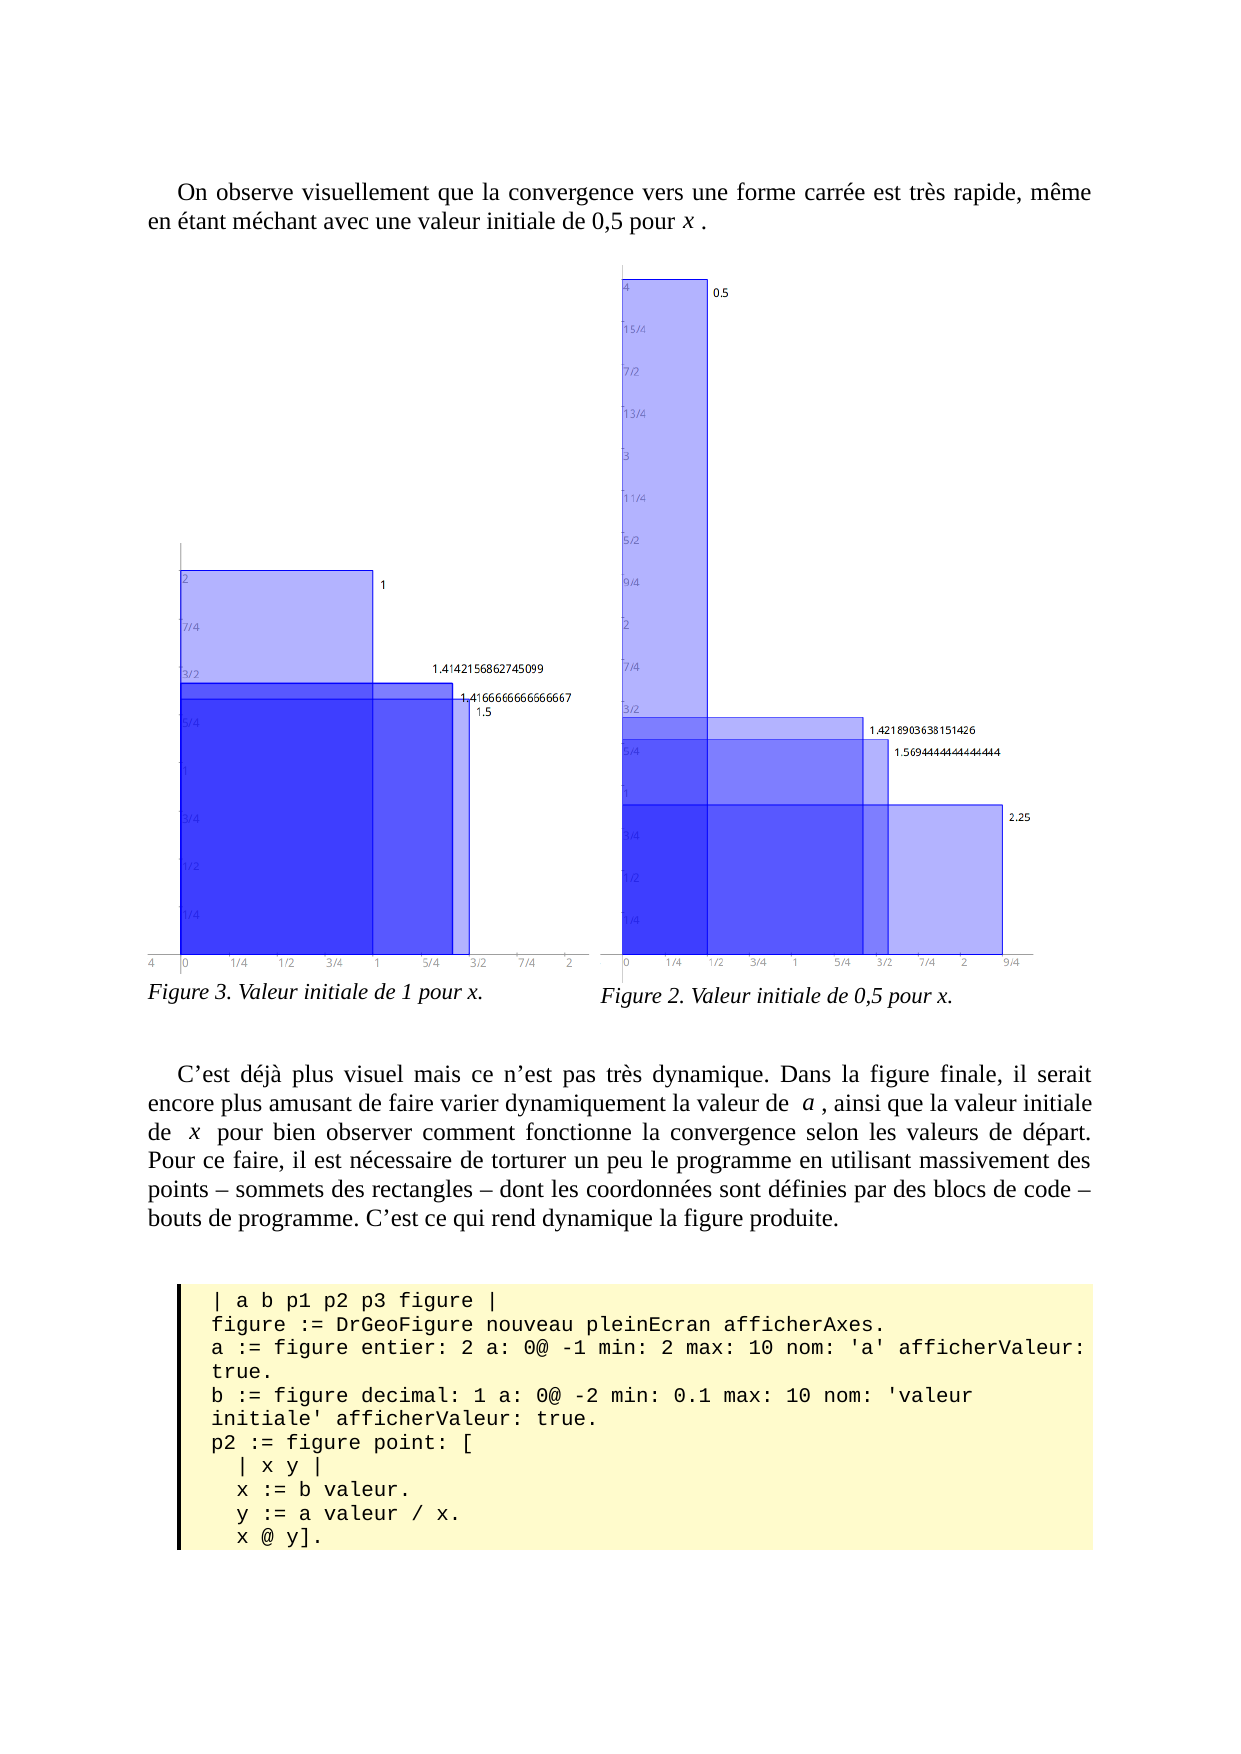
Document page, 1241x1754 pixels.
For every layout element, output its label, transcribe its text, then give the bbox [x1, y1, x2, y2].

picture [600, 265, 1034, 983]
picture [147, 543, 590, 974]
text Figure 3. Valeur initiale de 1 pour x. [148, 974, 589, 1005]
text | x y | [181, 1456, 1093, 1479]
text Figure 2. Valeur initiale de 0,5 pour x. [600, 983, 1033, 1008]
text figure := DrGeoFigure nouveau pleinEcran afficherAxes. [181, 1314, 1093, 1337]
text p2 := figure point: [ [181, 1432, 1093, 1456]
text x @ y]. [181, 1526, 1093, 1550]
text a := figure entier: 2 a: 0@ -1 min: 2 max: 10 nom: 'a' afficherValeur: true. [181, 1337, 1093, 1384]
text x := b valeur. [181, 1479, 1093, 1503]
text On observe visuellement que la convergence vers une forme carrée est très rapide, même en étant méchant avec une valeur initiale de 0,5 pour. [148, 177, 1093, 235]
text b := figure decimal: 1 a: 0@ -2 min: 0.1 max: 10 nom: 'valeur initiale' afficherValeur: true. [181, 1384, 1093, 1432]
text C’est déjà plus visuel mais ce n’est pas très dynamique. Dans la figure finale, il serait encore plus amusant de faire varier dynamiquement la valeur de , ainsi que la valeur initiale de pour bien observer comment fonctionne la convergence selon les valeurs de départ. Pour ce faire, il est nécessaire de torturer un peu le programme en utilisant massivement des points – sommets des rectangles – dont les coordonnées sont définies par des blocs de code – bouts de programme. C’est ce qui rend dynamique la figure produite. [148, 1059, 1093, 1232]
text | a b p1 p2 p3 figure | [181, 1284, 1093, 1314]
text y := a valeur / x. [181, 1503, 1093, 1526]
